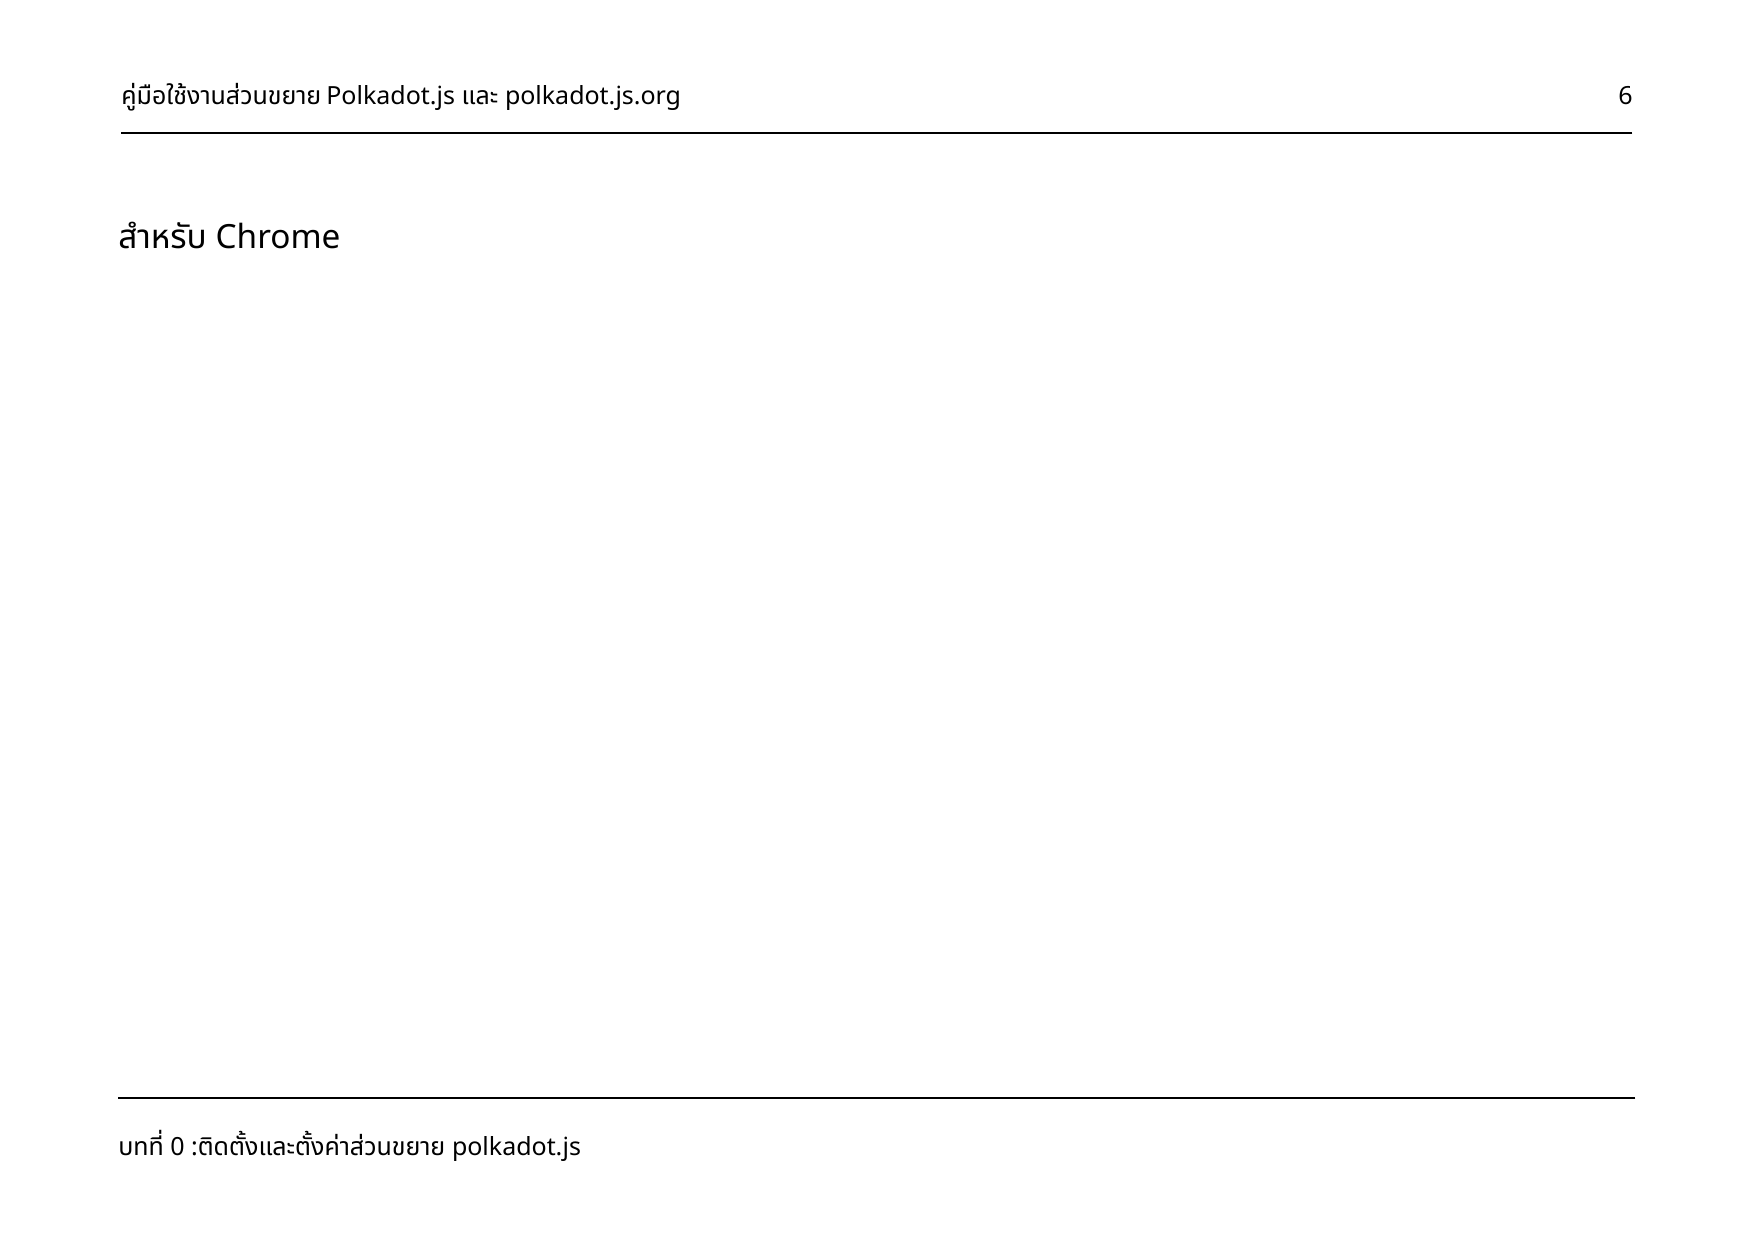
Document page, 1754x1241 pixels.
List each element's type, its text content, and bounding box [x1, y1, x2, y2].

text สำหรับ Chrome [118, 213, 1635, 262]
